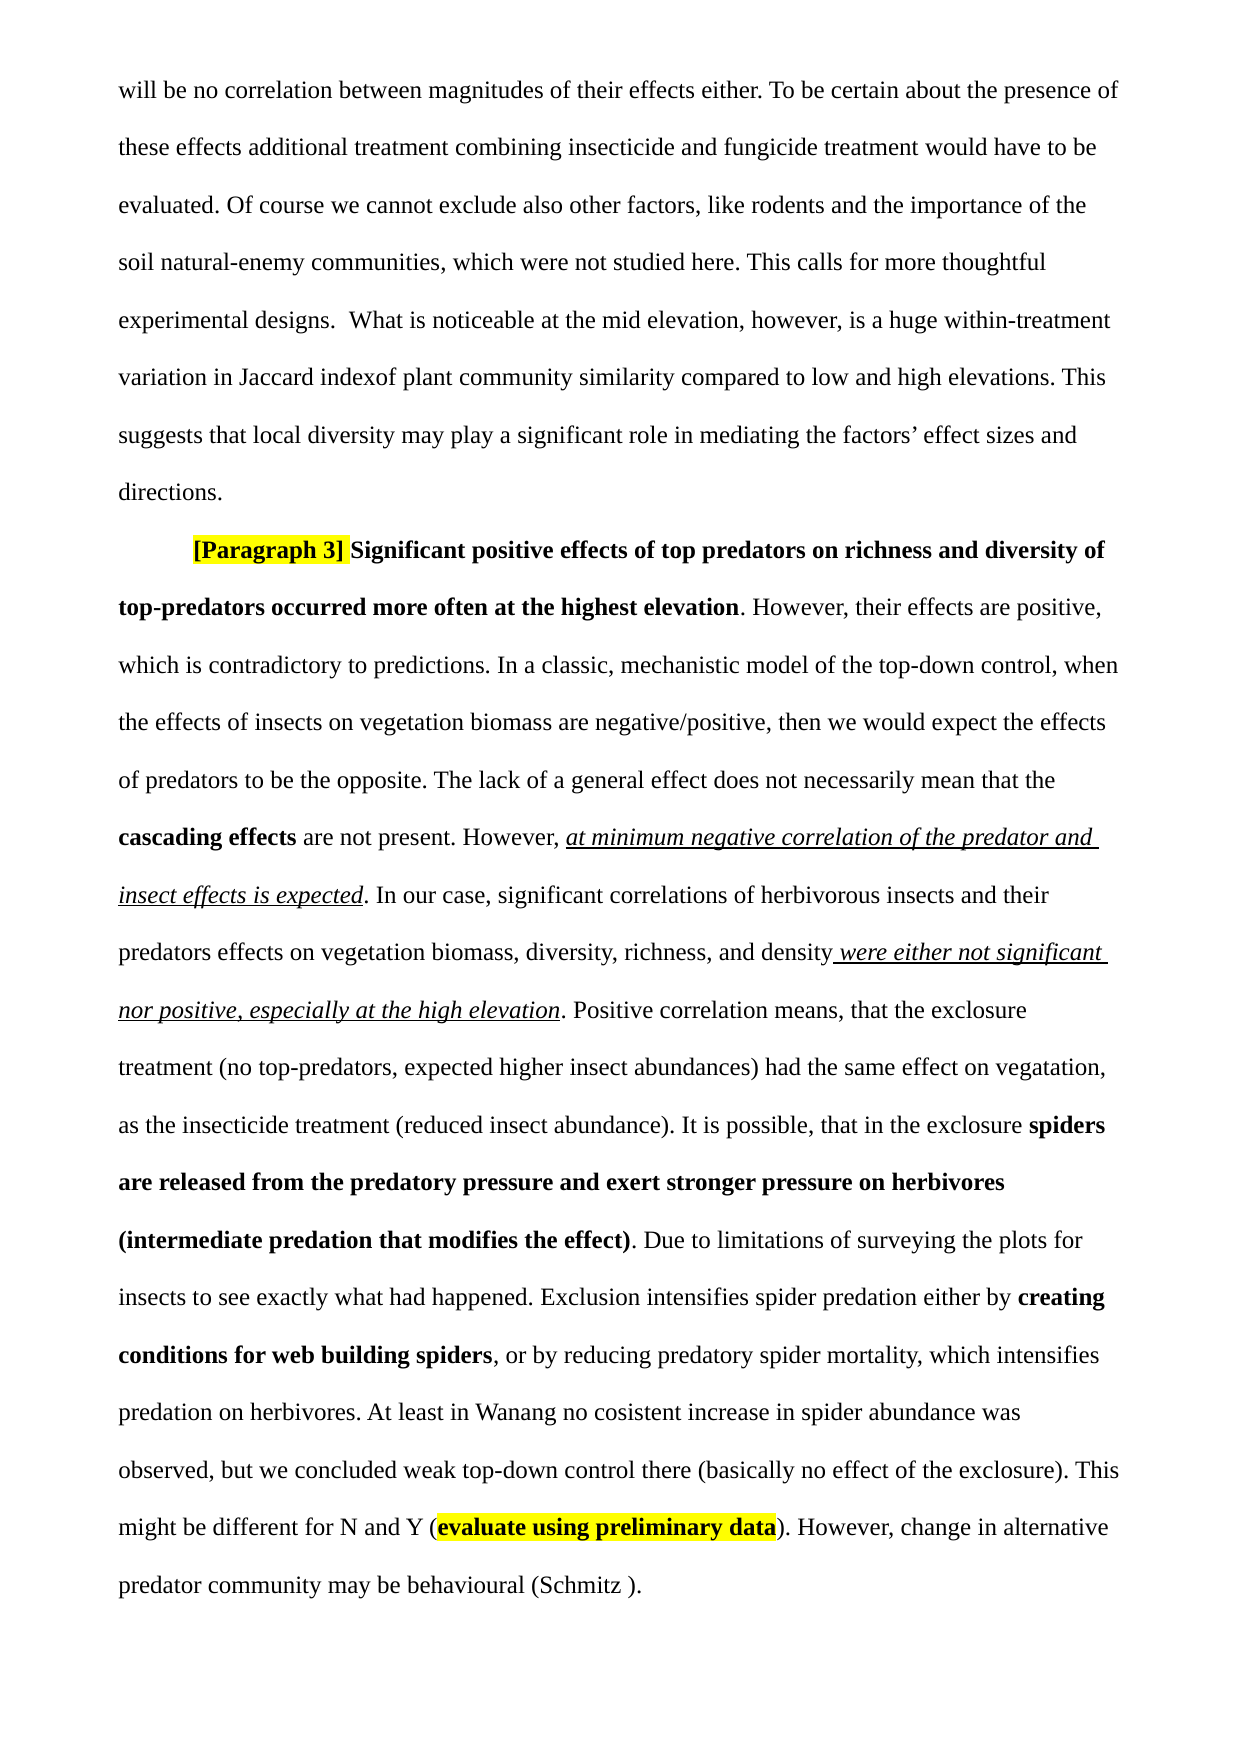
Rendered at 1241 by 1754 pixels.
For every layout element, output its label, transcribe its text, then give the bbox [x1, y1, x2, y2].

text [Paragraph 3] Significant positive effects of top predators on richness and diversity of top-predators occurred more often at the highest elevation. However, their effects are positive, which is contradictory to predictions. In a classic, mechanistic model of the top-down control, when the effects of insects on vegetation biomass are negative/positive, then we would expect the effects of predators to be the opposite. The lack of a general effect does not necessarily mean that the cascading effects are not present. However, at minimum negative correlation of the predator and insect effects is expected. In our case, significant correlations of herbivorous insects and their predators effects on vegetation biomass, diversity, richness, and density were either not significant nor positive, especially at the high elevation. Positive correlation means, that the exclosure treatment (no top-predators, expected higher insect abundances) had the same effect on vegatation, as the insecticide treatment (reduced insect abundance). It is possible, that in the exclosure spiders are released from the predatory pressure and exert stronger pressure on herbivores (intermediate predation that modifies the effect). Due to limitations of surveying the plots for insects to see exactly what had happened. Exclusion intensifies spider predation either by creating conditions for web building spiders, or by reducing predatory spider mortality, which intensifies predation on herbivores. At least in Wanang no cosistent increase in spider abundance was observed, but we concluded weak top-down control there (basically no effect of the exclosure). This might be different for N and Y (evaluate using preliminary data). However, change in alternative predator community may be behavioural (Schmitz ). [118, 535, 1122, 1599]
text will be no correlation between magnitudes of their effects either. To be certain about the presence of these effects additional treatment combining insecticide and fungicide treatment would have to be evaluated. Of course we cannot exclude also other factors, like rodents and the importance of the soil natural-enemy communities, which were not studied here. This calls for more thoughtful experimental designs. What is noticeable at the mid elevation, however, is a huge within-treatment variation in Jaccard indexof plant community similarity compared to low and high elevations. This suggests that local diversity may play a significant role in mediating the factors’ effect sizes and directions. [118, 75, 1122, 506]
